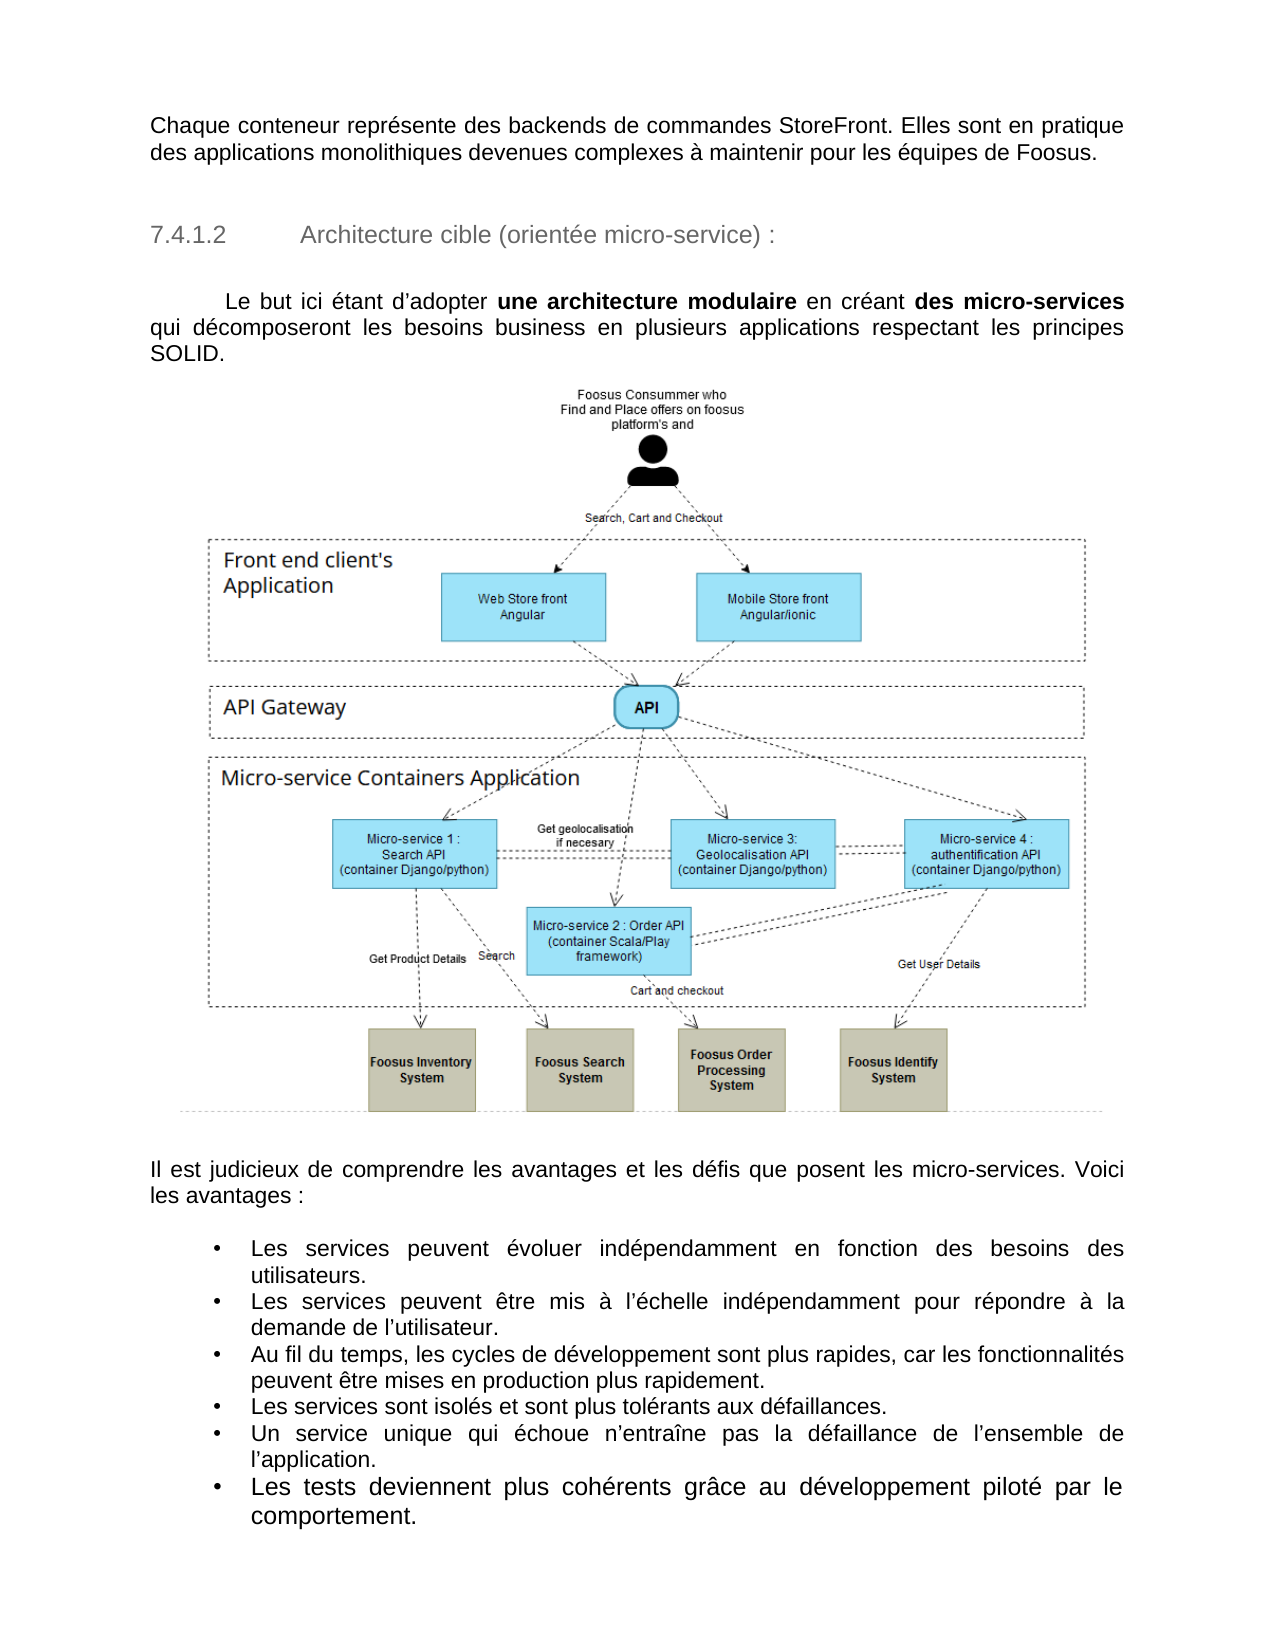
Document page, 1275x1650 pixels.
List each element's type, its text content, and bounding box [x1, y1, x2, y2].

list Les services peuvent être mis à l’échelle indépendamment pour répondre à la demande de l’utilisateur. [213, 1288, 1125, 1341]
list Un service unique qui échoue n’entraîne pas la défaillance de l’ensemble de l’application. [213, 1420, 1125, 1472]
subtitle Architecture cible (orientée micro-service) : [150, 220, 1125, 249]
text Chaque conteneur représente des backends de commandes StoreFront. Elles sont en pratique des applications monolithiques devenues complexes à maintenir pour les équipes de Foosus. [150, 112, 1125, 165]
list Les services sont isolés et sont plus tolérants aux défaillances. [213, 1393, 1125, 1420]
list Au fil du temps, les cycles de développement sont plus rapides, car les fonctionnalités peuvent être mises en production plus rapidement. [213, 1341, 1125, 1393]
list Les tests deviennent plus cohérents grâce au développement piloté par le comportement. [213, 1472, 1125, 1530]
list Les services peuvent évoluer indépendamment en fonction des besoins des utilisateurs. [213, 1235, 1125, 1288]
text Il est judicieux de comprendre les avantages et les défis que posent les micro-services. Voici les avantages : [150, 1156, 1125, 1209]
text Le but ici étant d’adopter une architecture modulaire en créant des micro-services qui décomposeront les besoins business en plusieurs applications respectant les principes SOLID. [150, 288, 1125, 367]
picture [180, 375, 1103, 1130]
